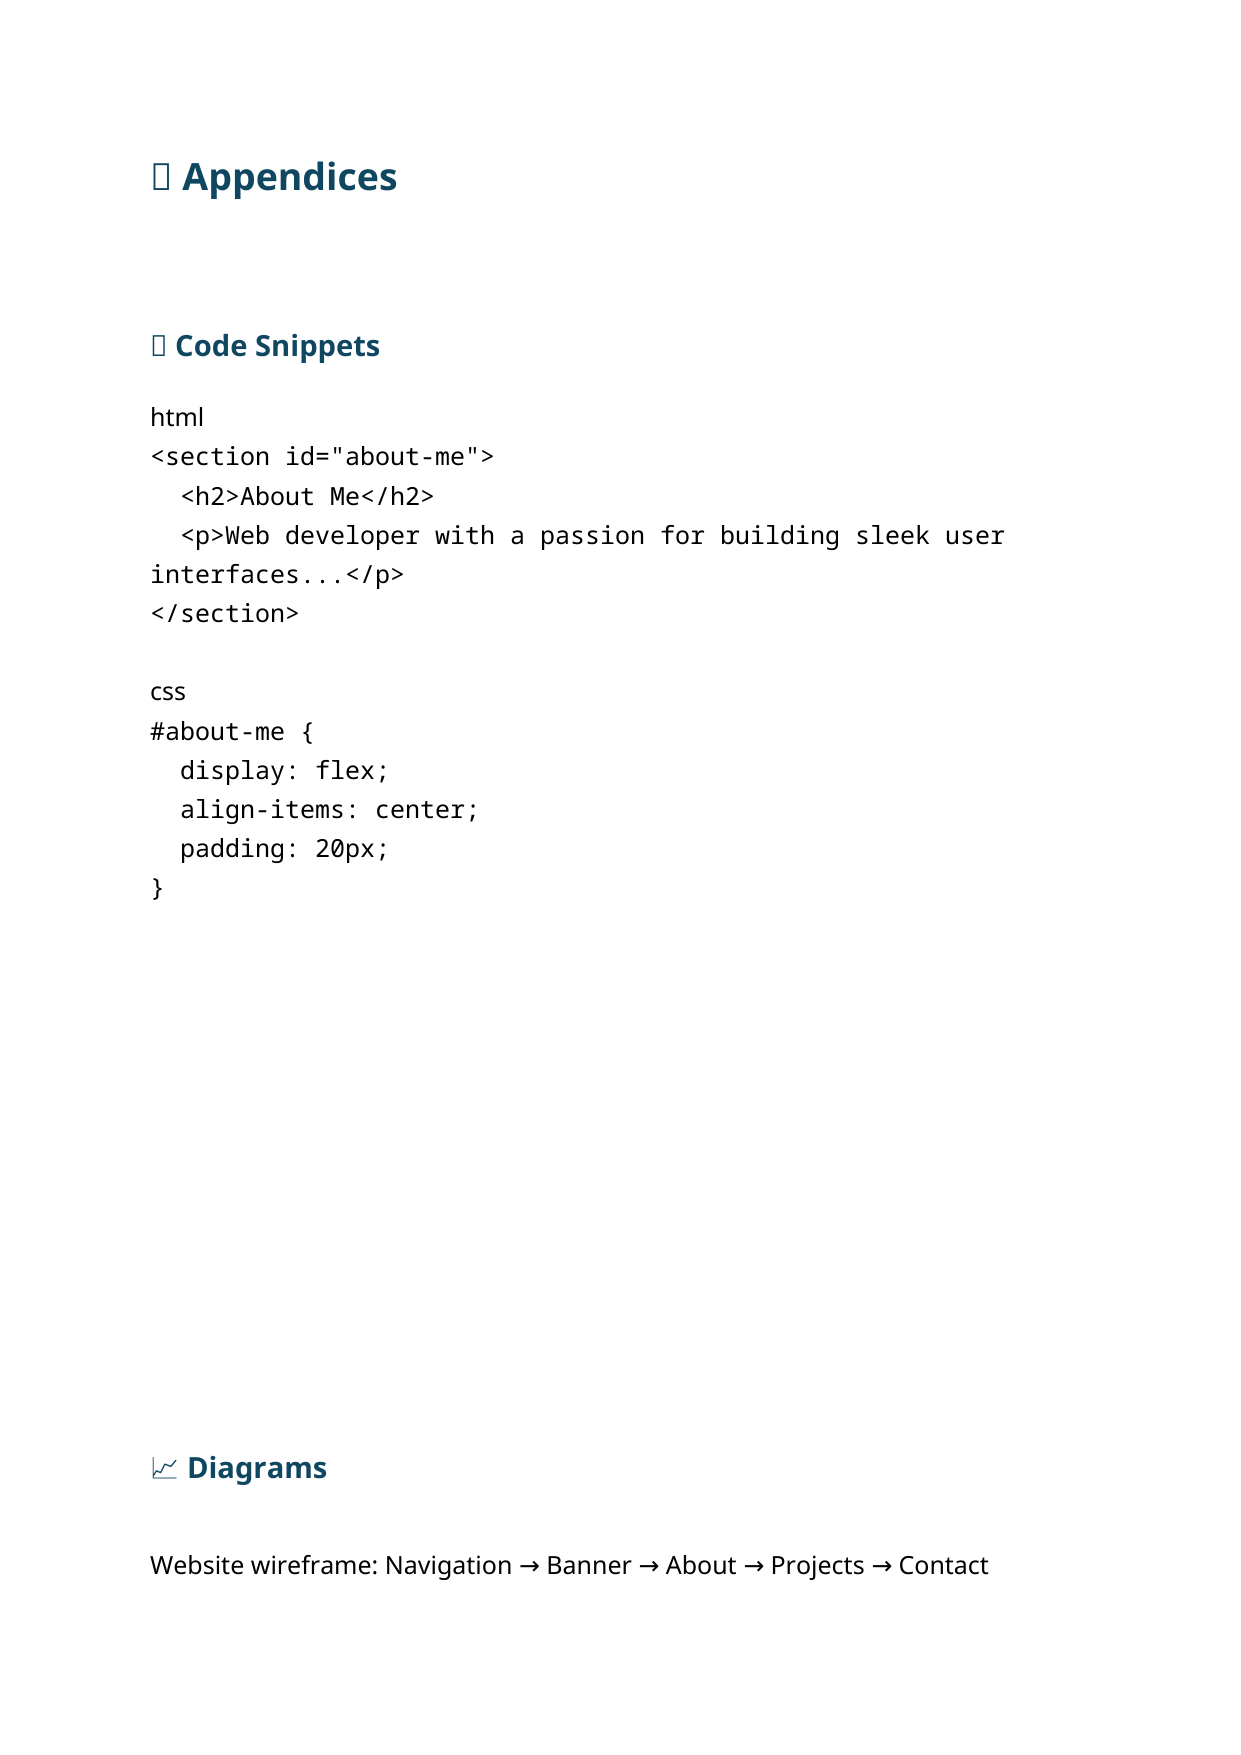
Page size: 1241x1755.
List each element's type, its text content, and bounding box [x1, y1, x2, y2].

text Website wireframe: Navigation → Banner → About → Projects → Contact [150, 1547, 1090, 1581]
text <section id="about-me"> <h2>About Me</h2> <p>Web developer with a passion for building sleek user interfaces...</p> </section> [150, 439, 1090, 669]
subtitle 📎 Appendices [150, 150, 1090, 201]
subtitle 💬 Code Snippets [150, 325, 1090, 364]
subtitle 📈 Diagrams [150, 1447, 1090, 1487]
text #about-me { display: flex; align-items: center; padding: 20px; } [150, 713, 1090, 943]
text css [150, 674, 1090, 708]
text html [150, 400, 1090, 434]
